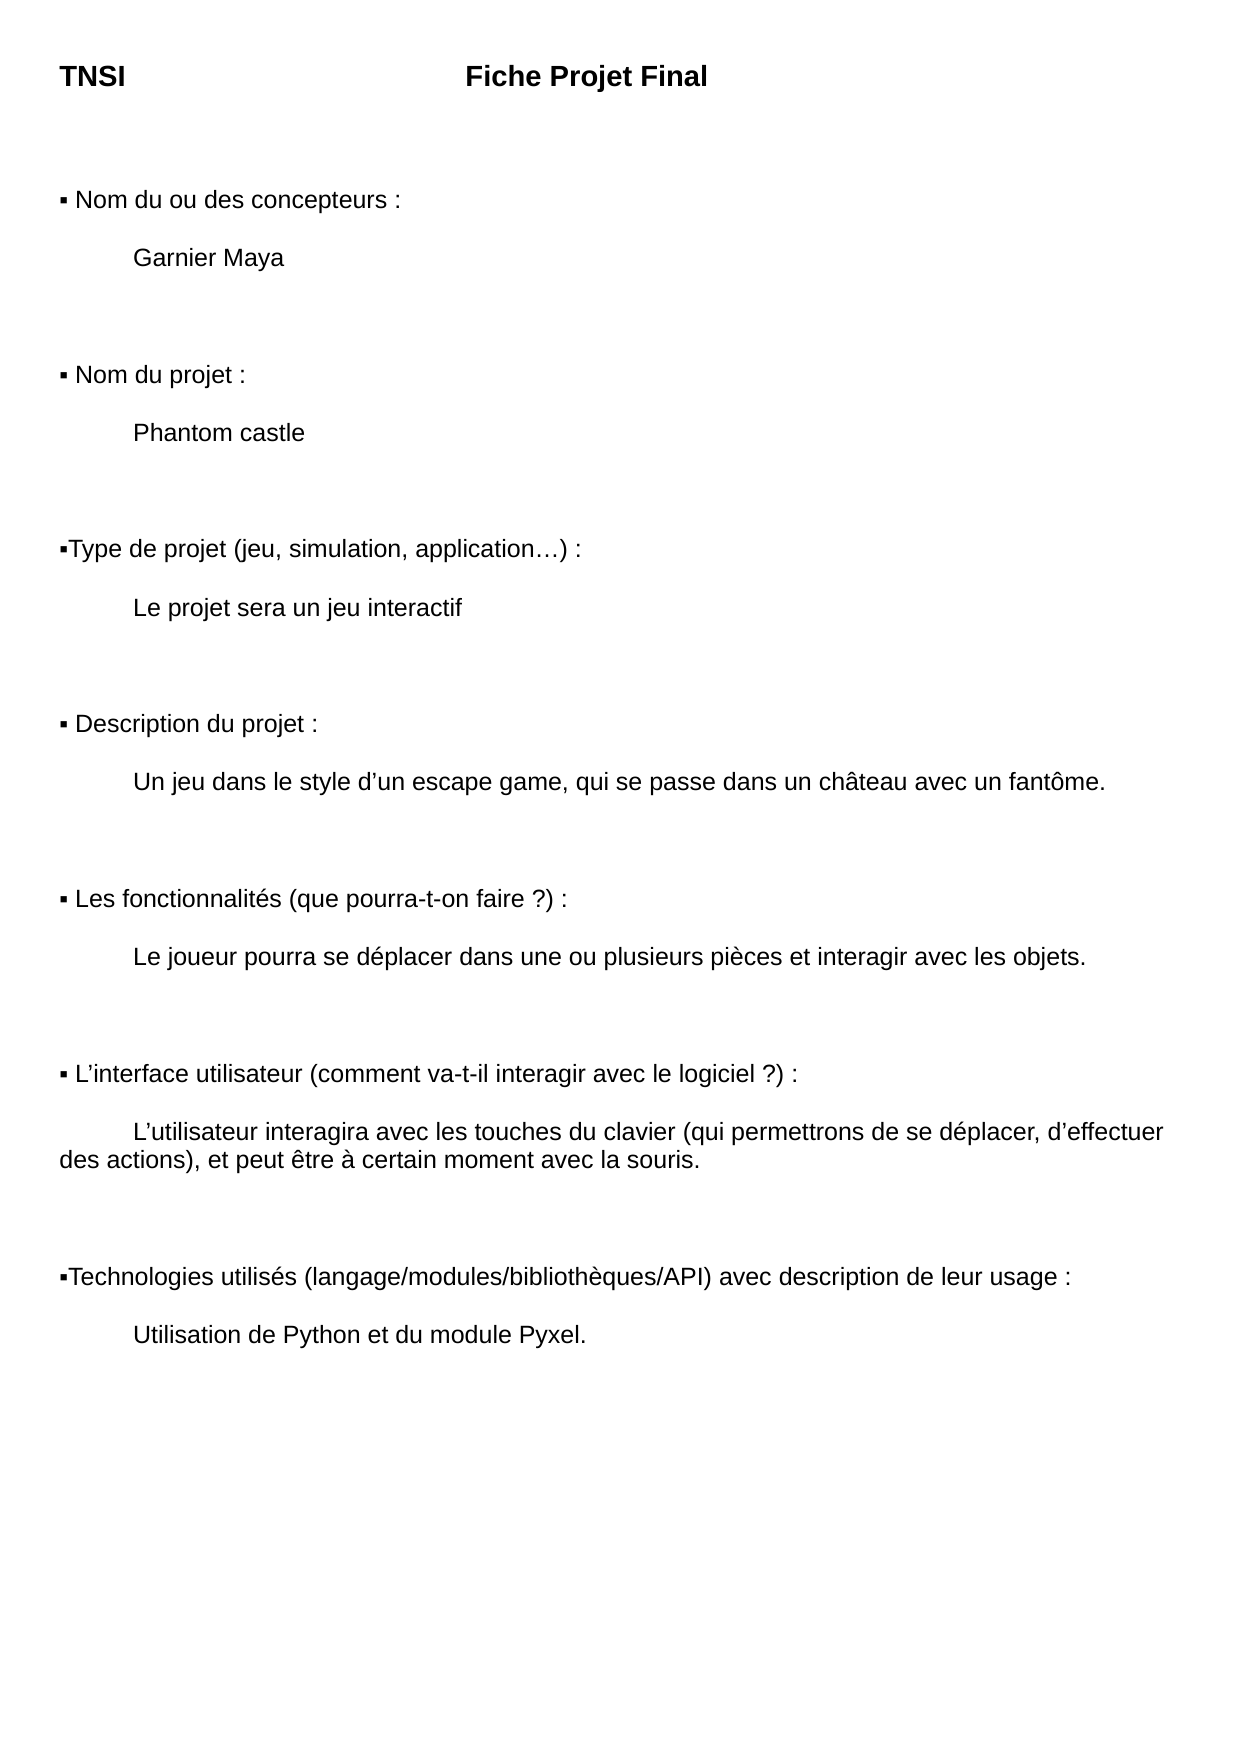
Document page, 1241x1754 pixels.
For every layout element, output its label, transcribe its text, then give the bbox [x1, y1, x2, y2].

text ▪ L’interface utilisateur (comment va-t-il interagir avec le logiciel ?) : [59, 1058, 1181, 1087]
text ▪ Les fonctionnalités (que pourra-t-on faire ?) : [59, 884, 1181, 913]
text ▪ Nom du projet : [59, 360, 1181, 388]
text Le projet sera un jeu interactif [59, 593, 1181, 621]
text Phantom castle [59, 418, 1181, 447]
text Un jeu dans le style d’un escape game, qui se passe dans un château avec un fantôme. [59, 767, 1181, 796]
text Utilisation de Python et du module Pyxel. [59, 1320, 1181, 1349]
text Le joueur pourra se déplacer dans une ou plusieurs pièces et interagir avec les objets. [59, 942, 1181, 971]
text TNSI Fiche Projet Final [59, 59, 1181, 93]
text L’utilisateur interagira avec les touches du clavier (qui permettrons de se déplacer, d’effectuer des actions), et peut être à certain moment avec la souris. [59, 1117, 1181, 1174]
text ▪ Nom du ou des concepteurs : [59, 185, 1181, 214]
text ▪Type de projet (jeu, simulation, application…) : [59, 534, 1181, 563]
text Garnier Maya [59, 243, 1181, 272]
text ▪Technologies utilisés (langage/modules/bibliothèques/API) avec description de leur usage : [59, 1262, 1181, 1291]
text ▪ Description du projet : [59, 709, 1181, 738]
